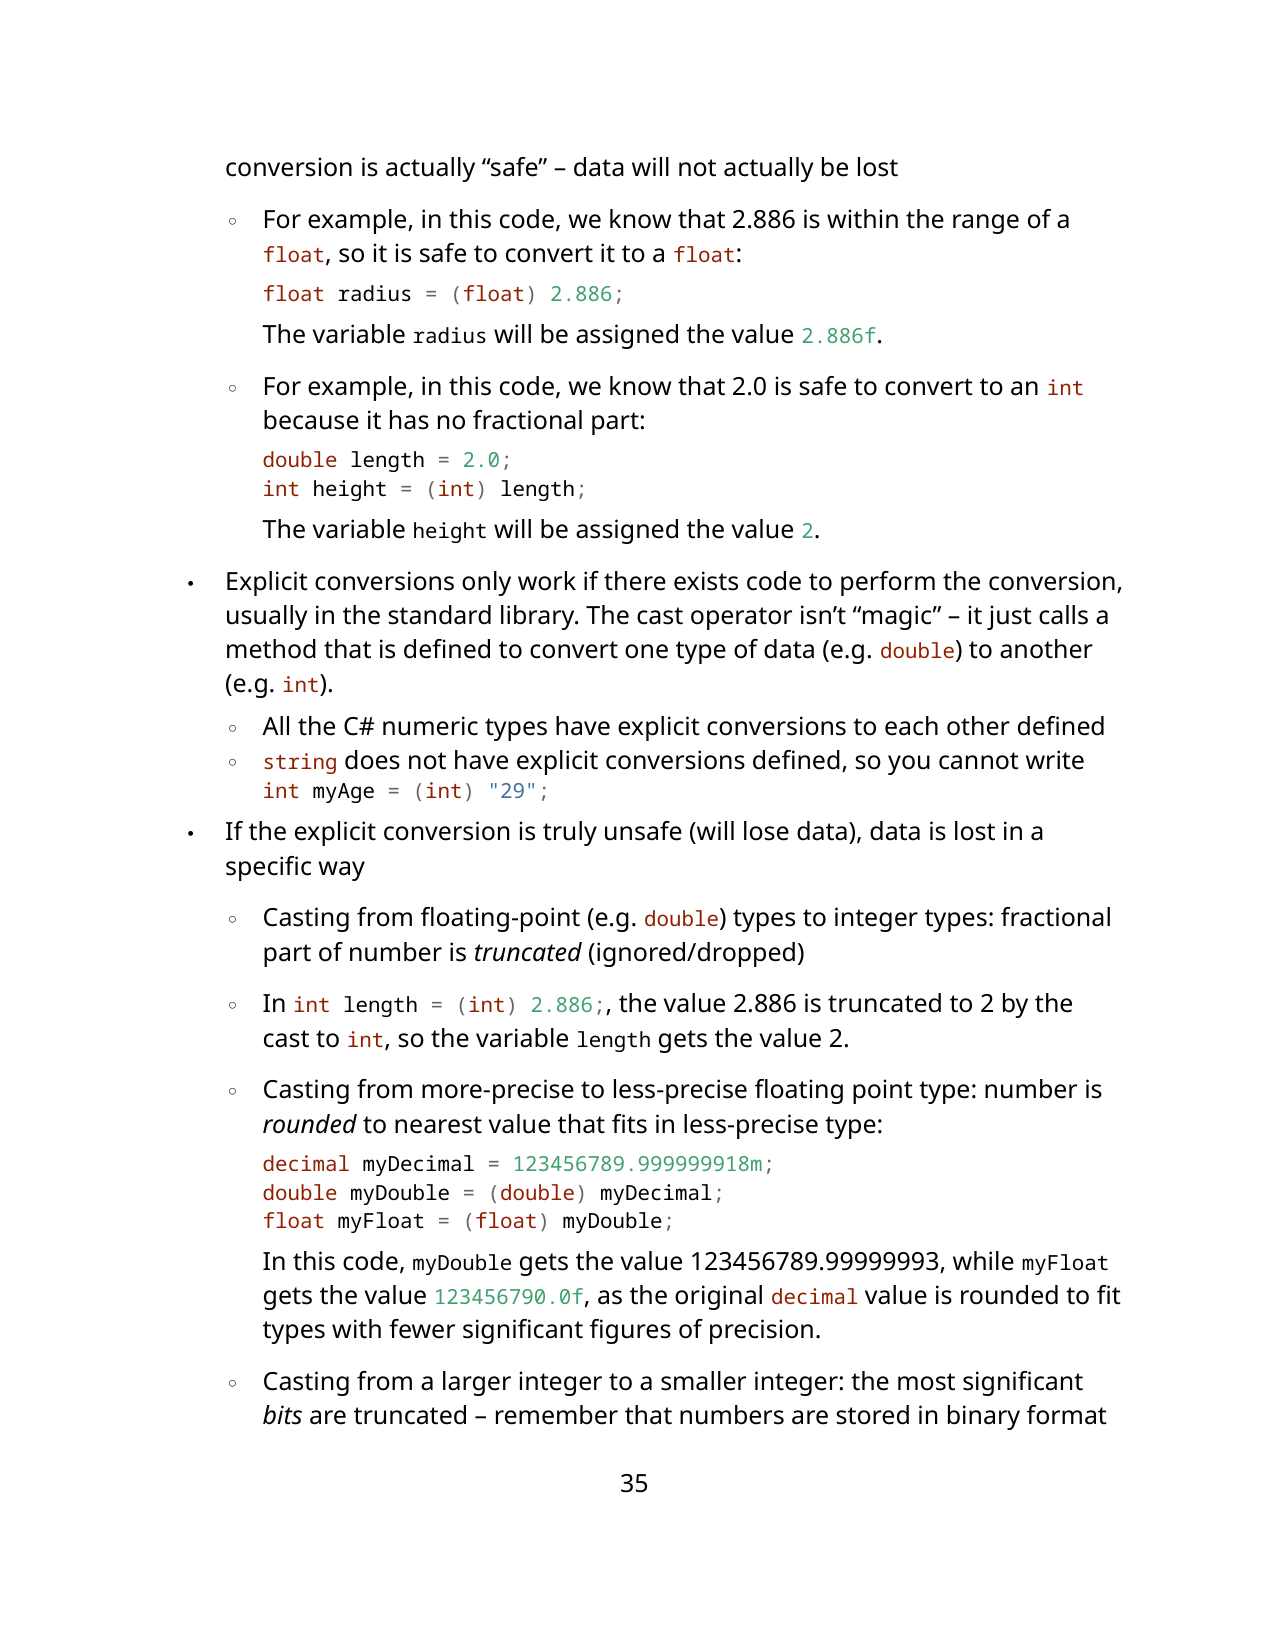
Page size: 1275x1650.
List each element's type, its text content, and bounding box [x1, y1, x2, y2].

list int height = (int) length; [225, 474, 1125, 502]
list For example, in this code, we know that 2.886 is within the range of a float, so it is safe to convert it to a float: [225, 202, 1125, 270]
list In int length = (int) 2.886;, the value 2.886 is truncated to 2 by the cast to int, so the variable length gets the value 2. [225, 986, 1125, 1054]
list Explicit conversions only work if there exists code to perform the conversion, usually in the standard library. The cast operator isn’t “magic” – it just calls a method that is defined to convert one type of data (e.g. double) to another (e.g. int). [187, 563, 1125, 699]
list All the C# numeric types have explicit conversions to each other defined [225, 708, 1125, 743]
list float myFloat = (float) myDouble; [225, 1206, 1125, 1234]
list string does not have explicit conversions defined, so you cannot write int myAge = (int) "29"; [225, 743, 1125, 805]
list conversion is actually “safe” – data will not actually be lost [187, 150, 1125, 184]
list float radius = (float) 2.886; [225, 279, 1125, 307]
list Casting from floating-point (e.g. double) types to integer types: fractional part of number is truncated (ignored/dropped) [225, 900, 1125, 968]
list double length = 2.0; [225, 446, 1125, 474]
list Casting from a larger integer to a smaller integer: the most significant bits are truncated – remember that numbers are stored in binary format [225, 1364, 1125, 1432]
list In this code, myDouble gets the value 123456789.99999993, while myFloat gets the value 123456790.0f, as the original decimal value is rounded to fit types with fewer significant figures of precision. [225, 1243, 1125, 1346]
list decimal myDecimal = 123456789.999999918m; [225, 1149, 1125, 1178]
list double myDouble = (double) myDecimal; [225, 1178, 1125, 1206]
list Casting from more-precise to less-precise floating point type: number is rounded to nearest value that fits in less-precise type: [225, 1072, 1125, 1140]
list For example, in this code, we know that 2.0 is safe to convert to an int because it has no fractional part: [225, 368, 1125, 437]
list The variable radius will be assigned the value 2.886f. [225, 316, 1125, 351]
list If the explicit conversion is truly unsafe (will lose data), data is lost in a specific way [187, 814, 1125, 882]
list The variable height will be assigned the value 2. [225, 511, 1125, 545]
